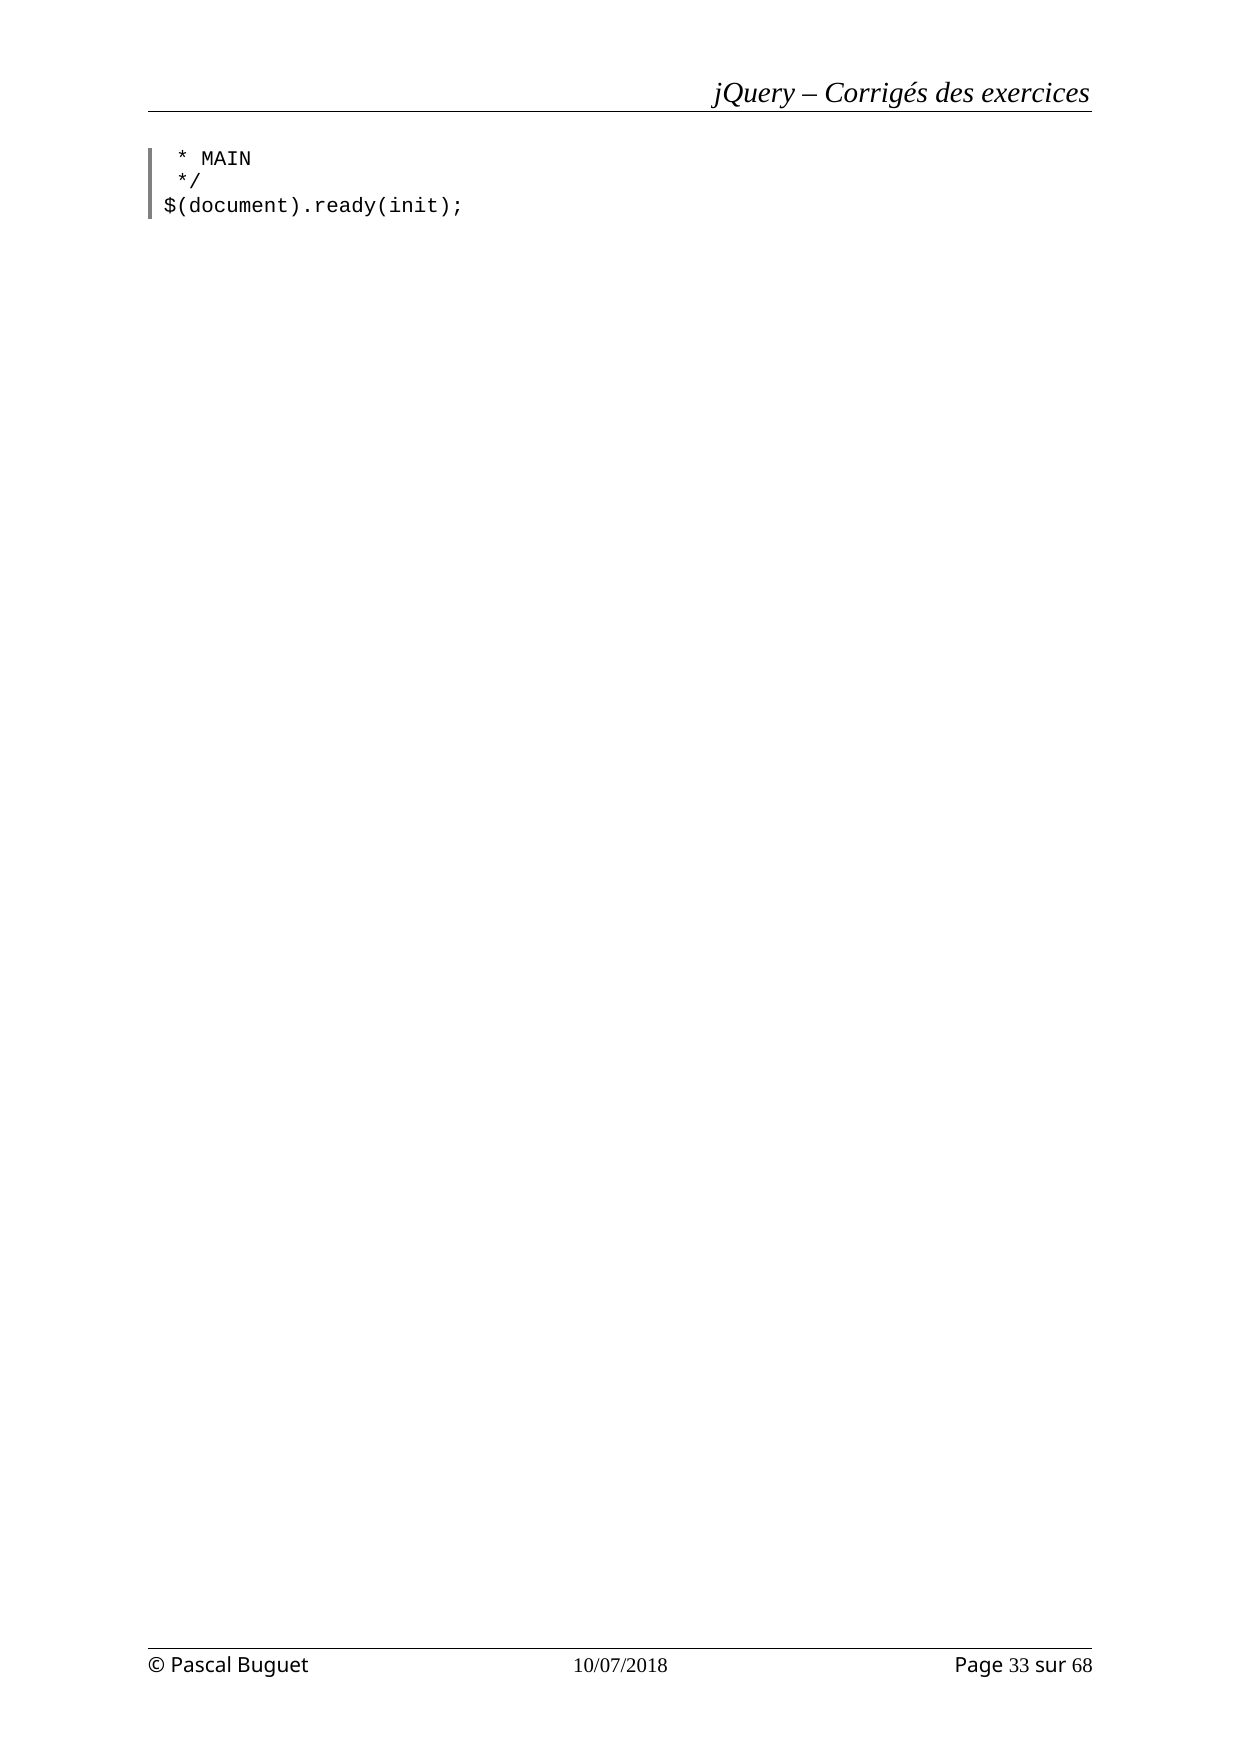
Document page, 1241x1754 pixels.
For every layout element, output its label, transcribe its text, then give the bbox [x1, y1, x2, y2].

text * MAIN [152, 148, 1092, 171]
text */ [152, 171, 1092, 195]
text $(document).ready(init); [152, 195, 1092, 219]
